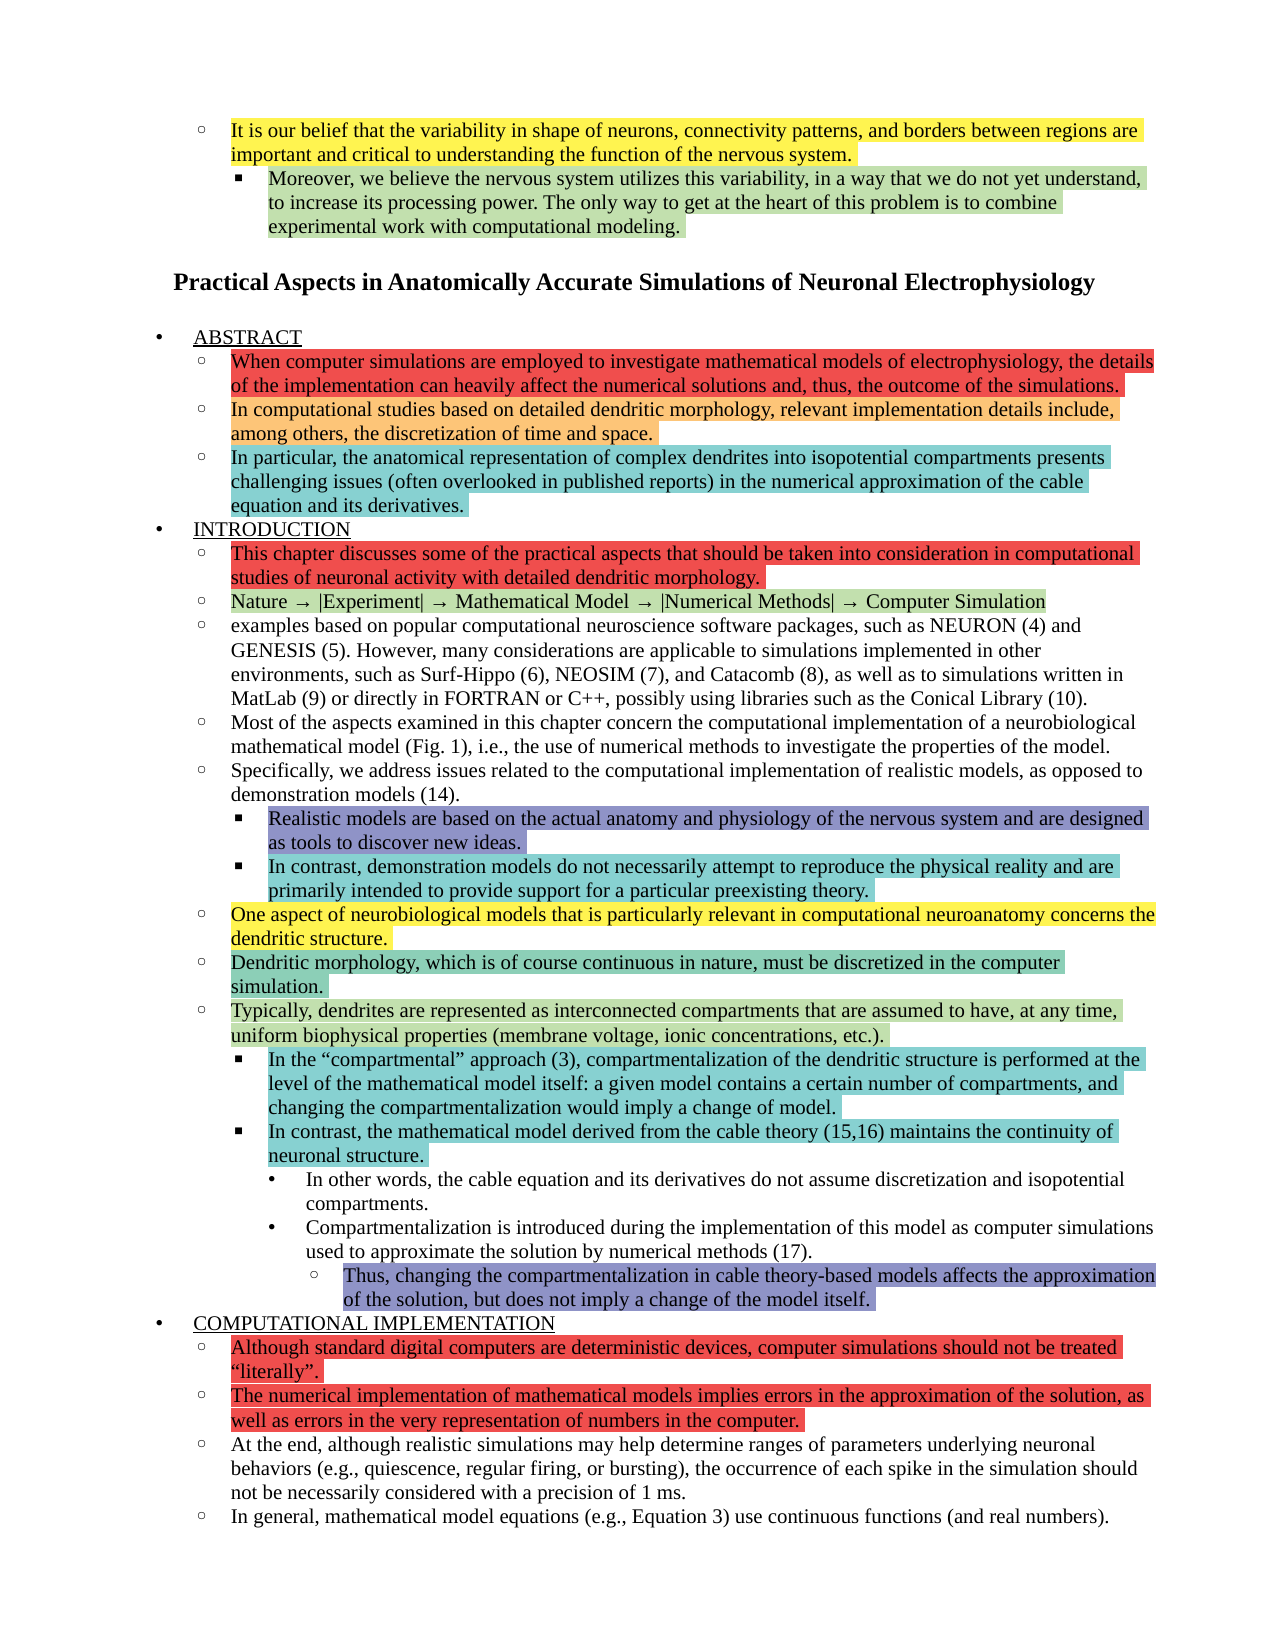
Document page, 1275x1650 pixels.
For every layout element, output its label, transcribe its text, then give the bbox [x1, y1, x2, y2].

list Typically, dendrites are represented as interconnected compartments that are assumed to have, at any time, uniform biophysical properties (membrane voltage, ionic concentrations, etc.). [193, 998, 1157, 1047]
list It is our belief that the variability in shape of neurons, connectivity patterns, and borders between regions are important and critical to understanding the function of the nervous system. [193, 118, 1157, 166]
list Specifically, we address issues related to the computational implementation of realistic models, as opposed to demonstration models (14). [193, 758, 1157, 806]
list In other words, the cable equation and its derivatives do not assume discretization and isopotential compartments. [268, 1167, 1157, 1215]
list In contrast, demonstration models do not necessarily attempt to reproduce the physical reality and are primarily intended to provide support for a particular preexisting theory. [231, 854, 1157, 902]
list In the “compartmental” approach (3), compartmentalization of the dendritic structure is performed at the level of the mathematical model itself: a given model contains a certain number of compartments, and changing the compartmentalization would imply a change of model. [231, 1047, 1157, 1119]
list Although standard digital computers are deterministic devices, computer simulations should not be treated “literally”. [193, 1335, 1157, 1383]
list The numerical implementation of mathematical models implies errors in the approximation of the solution, as well as errors in the very representation of numbers in the computer. [193, 1383, 1157, 1432]
list In particular, the anatomical representation of complex dendrites into isopotential compartments presents challenging issues (often overlooked in published reports) in the numerical approximation of the cable equation and its derivatives. [193, 445, 1157, 517]
list examples based on popular computational neuroscience software packages, such as NEURON (4) and GENESIS (5). However, many considerations are applicable to simulations implemented in other environments, such as Surf-Hippo (6), NEOSIM (7), and Catacomb (8), as well as to simulations written in MatLab (9) or directly in FORTRAN or C++, possibly using libraries such as the Conical Library (10). [193, 613, 1157, 710]
list Thus, changing the compartmentalization in cable theory-based models affects the approximation of the solution, but does not imply a change of the model itself. [306, 1263, 1157, 1311]
list Most of the aspects examined in this chapter concern the computational implementation of a neurobiological mathematical model (Fig. 1), i.e., the use of numerical methods to investigate the properties of the model. [193, 710, 1157, 758]
list Dendritic morphology, which is of course continuous in nature, must be discretized in the computer simulation. [193, 950, 1157, 998]
list Nature → |Experiment| → Mathematical Model → |Numerical Methods| → Computer Simulation [193, 589, 1157, 613]
list One aspect of neurobiological models that is particularly relevant in computational neuroanatomy concerns the dendritic structure. [193, 902, 1157, 950]
list ABSTRACT [156, 325, 1157, 349]
list In general, mathematical model equations (e.g., Equation 3) use continuous functions (and real numbers). [193, 1504, 1157, 1528]
list In contrast, the mathematical model derived from the cable theory (15,16) maintains the continuity of neuronal structure. [231, 1119, 1157, 1167]
list Moreover, we believe the nervous system utilizes this variability, in a way that we do not yet understand, to increase its processing power. The only way to get at the heart of this problem is to combine experimental work with computational modeling. [231, 166, 1157, 238]
list When computer simulations are employed to investigate mathematical models of electrophysiology, the details of the implementation can heavily affect the numerical solutions and, thus, the outcome of the simulations. [193, 349, 1157, 397]
text Practical Aspects in Anatomically Accurate Simulations of Neuronal Electrophysiology [118, 267, 1157, 296]
list In computational studies based on detailed dendritic morphology, relevant implementation details include, among others, the discretization of time and space. [193, 397, 1157, 445]
list Realistic models are based on the actual anatomy and physiology of the nervous system and are designed as tools to discover new ideas. [231, 806, 1157, 854]
list This chapter discusses some of the practical aspects that should be taken into consideration in computational studies of neuronal activity with detailed dendritic morphology. [193, 541, 1157, 589]
list INTRODUCTION [156, 517, 1157, 541]
list At the end, although realistic simulations may help determine ranges of parameters underlying neuronal behaviors (e.g., quiescence, regular firing, or bursting), the occurrence of each spike in the simulation should not be necessarily considered with a precision of 1 ms. [193, 1432, 1157, 1504]
list COMPUTATIONAL IMPLEMENTATION [156, 1311, 1157, 1335]
list Compartmentalization is introduced during the implementation of this model as computer simulations used to approximate the solution by numerical methods (17). [268, 1215, 1157, 1263]
